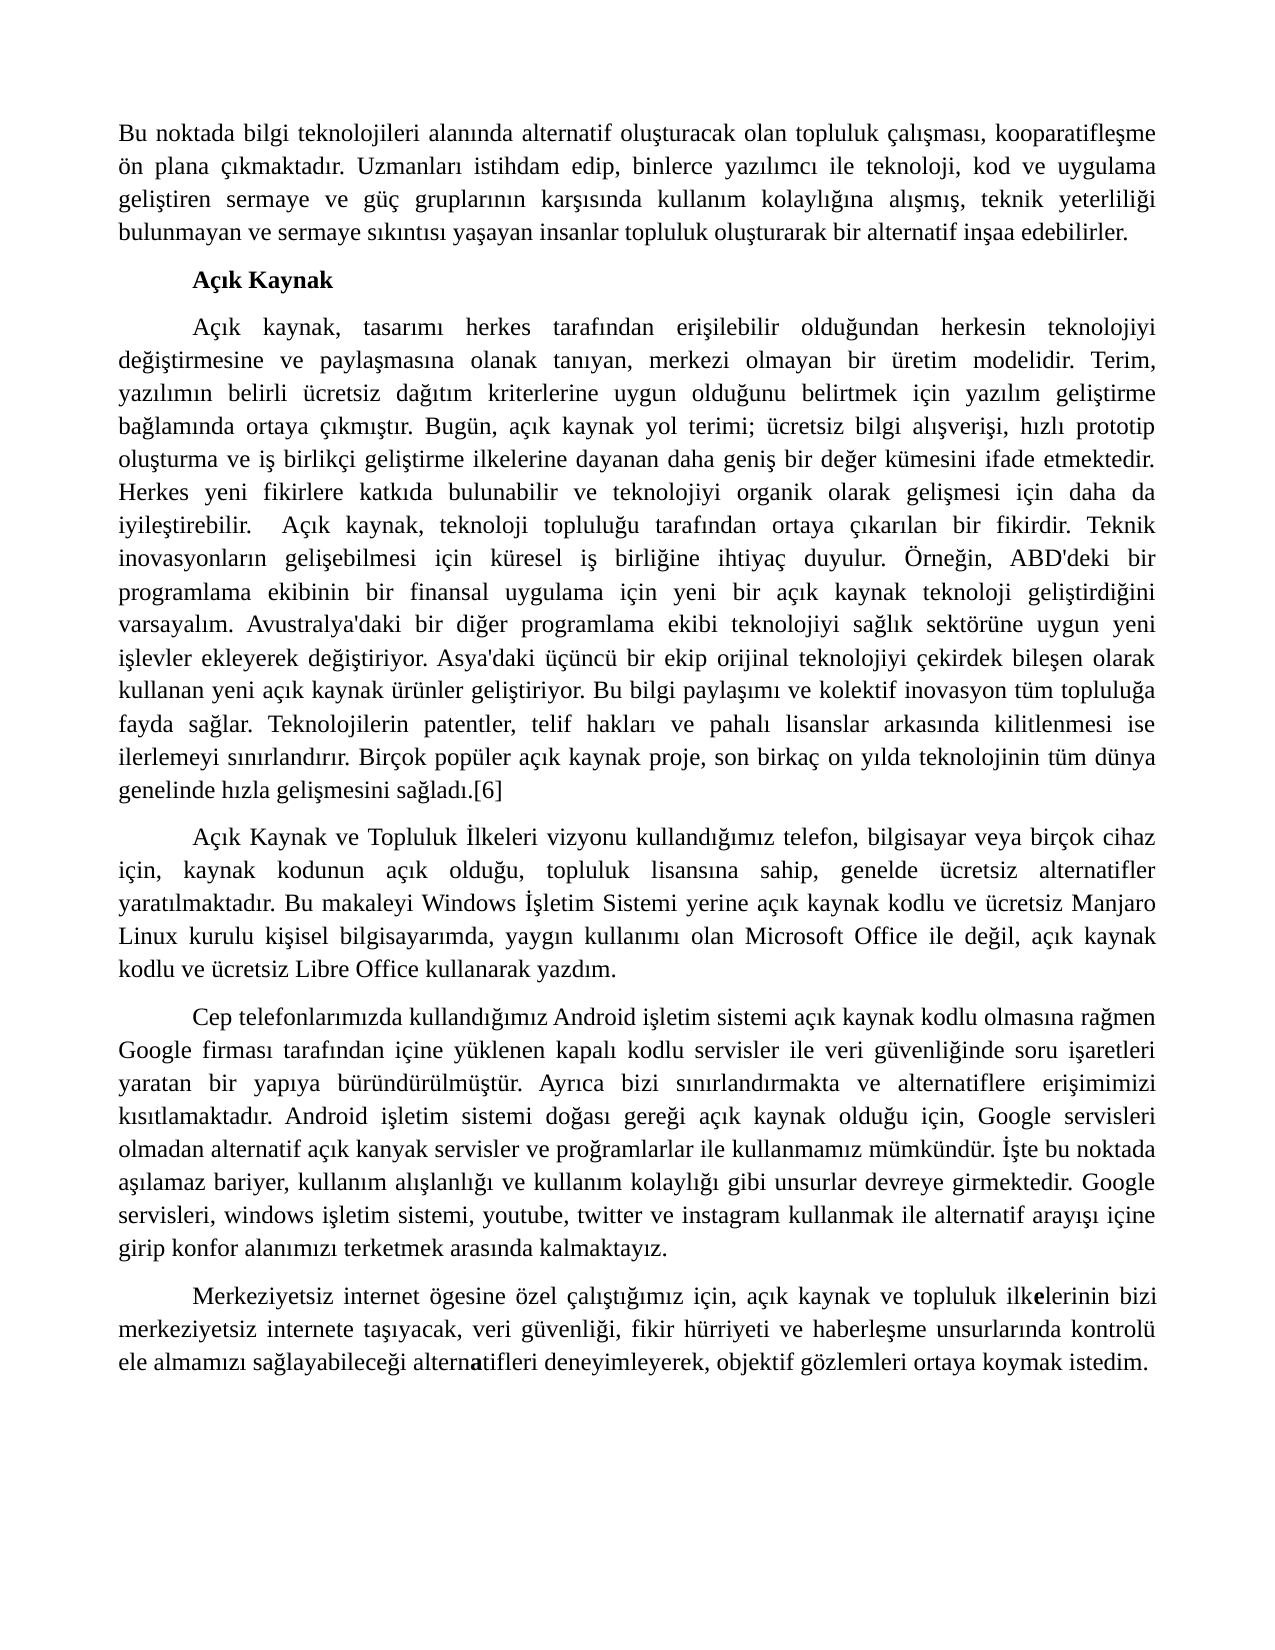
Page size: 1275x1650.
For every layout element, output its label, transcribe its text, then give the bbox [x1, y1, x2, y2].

text Merkeziyetsiz internet ögesine özel çalıştığımız için, açık kaynak ve topluluk ilkelerinin bizi merkeziyetsiz internete taşıyacak, veri güvenliği, fikir hürriyeti ve haberleşme unsurlarında kontrolü ele almamızı sağlayabileceği alternatifleri deneyimleyerek, objektif gözlemleri ortaya koymak istedim. [118, 1281, 1157, 1376]
text Açık kaynak, tasarımı herkes tarafından erişilebilir olduğundan herkesin teknolojiyi değiştirmesine ve paylaşmasına olanak tanıyan, merkezi olmayan bir üretim modelidir. Terim, yazılımın belirli ücretsiz dağıtım kriterlerine uygun olduğunu belirtmek için yazılım geliştirme bağlamında ortaya çıkmıştır. Bugün, açık kaynak yol terimi; ücretsiz bilgi alışverişi, hızlı prototip oluşturma ve iş birlikçi geliştirme ilkelerine dayanan daha geniş bir değer kümesini ifade etmektedir. Herkes yeni fikirlere katkıda bulunabilir ve teknolojiyi organik olarak gelişmesi için daha da iyileştirebilir. Açık kaynak, teknoloji topluluğu tarafından ortaya çıkarılan bir fikirdir. Teknik inovasyonların gelişebilmesi için küresel iş birliğine ihtiyaç duyulur. Örneğin, ABD'deki bir programlama ekibinin bir finansal uygulama için yeni bir açık kaynak teknoloji geliştirdiğini varsayalım. Avustralya'daki bir diğer programlama ekibi teknolojiyi sağlık sektörüne uygun yeni işlevler ekleyerek değiştiriyor. Asya'daki üçüncü bir ekip orijinal teknolojiyi çekirdek bileşen olarak kullanan yeni açık kaynak ürünler geliştiriyor. Bu bilgi paylaşımı ve kolektif inovasyon tüm topluluğa fayda sağlar. Teknolojilerin patentler, telif hakları ve pahalı lisanslar arkasında kilitlenmesi ise ilerlemeyi sınırlandırır. Birçok popüler açık kaynak proje, son birkaç on yılda teknolojinin tüm dünya genelinde hızla gelişmesini sağladı.[6] [118, 312, 1157, 803]
text Bu noktada bilgi teknolojileri alanında alternatif oluşturacak olan topluluk çalışması, kooparatifleşme ön plana çıkmaktadır. Uzmanları istihdam edip, binlerce yazılımcı ile teknoloji, kod ve uygulama geliştiren sermaye ve güç gruplarının karşısında kullanım kolaylığına alışmış, teknik yeterliliği bulunmayan ve sermaye sıkıntısı yaşayan insanlar topluluk oluşturarak bir alternatif inşaa edebilirler. [118, 118, 1157, 246]
text Açık Kaynak ve Topluluk İlkeleri vizyonu kullandığımız telefon, bilgisayar veya birçok cihaz için, kaynak kodunun açık olduğu, topluluk lisansına sahip, genelde ücretsiz alternatifler yaratılmaktadır. Bu makaleyi Windows İşletim Sistemi yerine açık kaynak kodlu ve ücretsiz Manjaro Linux kurulu kişisel bilgisayarımda, yaygın kullanımı olan Microsoft Office ile değil, açık kaynak kodlu ve ücretsiz Libre Office kullanarak yazdım. [118, 822, 1157, 983]
text Açık Kaynak [118, 265, 1157, 293]
text Cep telefonlarımızda kullandığımız Android işletim sistemi açık kaynak kodlu olmasına rağmen Google firması tarafından içine yüklenen kapalı kodlu servisler ile veri güvenliğinde soru işaretleri yaratan bir yapıya büründürülmüştür. Ayrıca bizi sınırlandırmakta ve alternatiflere erişimimizi kısıtlamaktadır. Android işletim sistemi doğası gereği açık kaynak olduğu için, Google servisleri olmadan alternatif açık kanyak servisler ve proğramlarlar ile kullanmamız mümkündür. İşte bu noktada aşılamaz bariyer, kullanım alışlanlığı ve kullanım kolaylığı gibi unsurlar devreye girmektedir. Google servisleri, windows işletim sistemi, youtube, twitter ve instagram kullanmak ile alternatif arayışı içine girip konfor alanımızı terketmek arasında kalmaktayız. [118, 1002, 1157, 1262]
